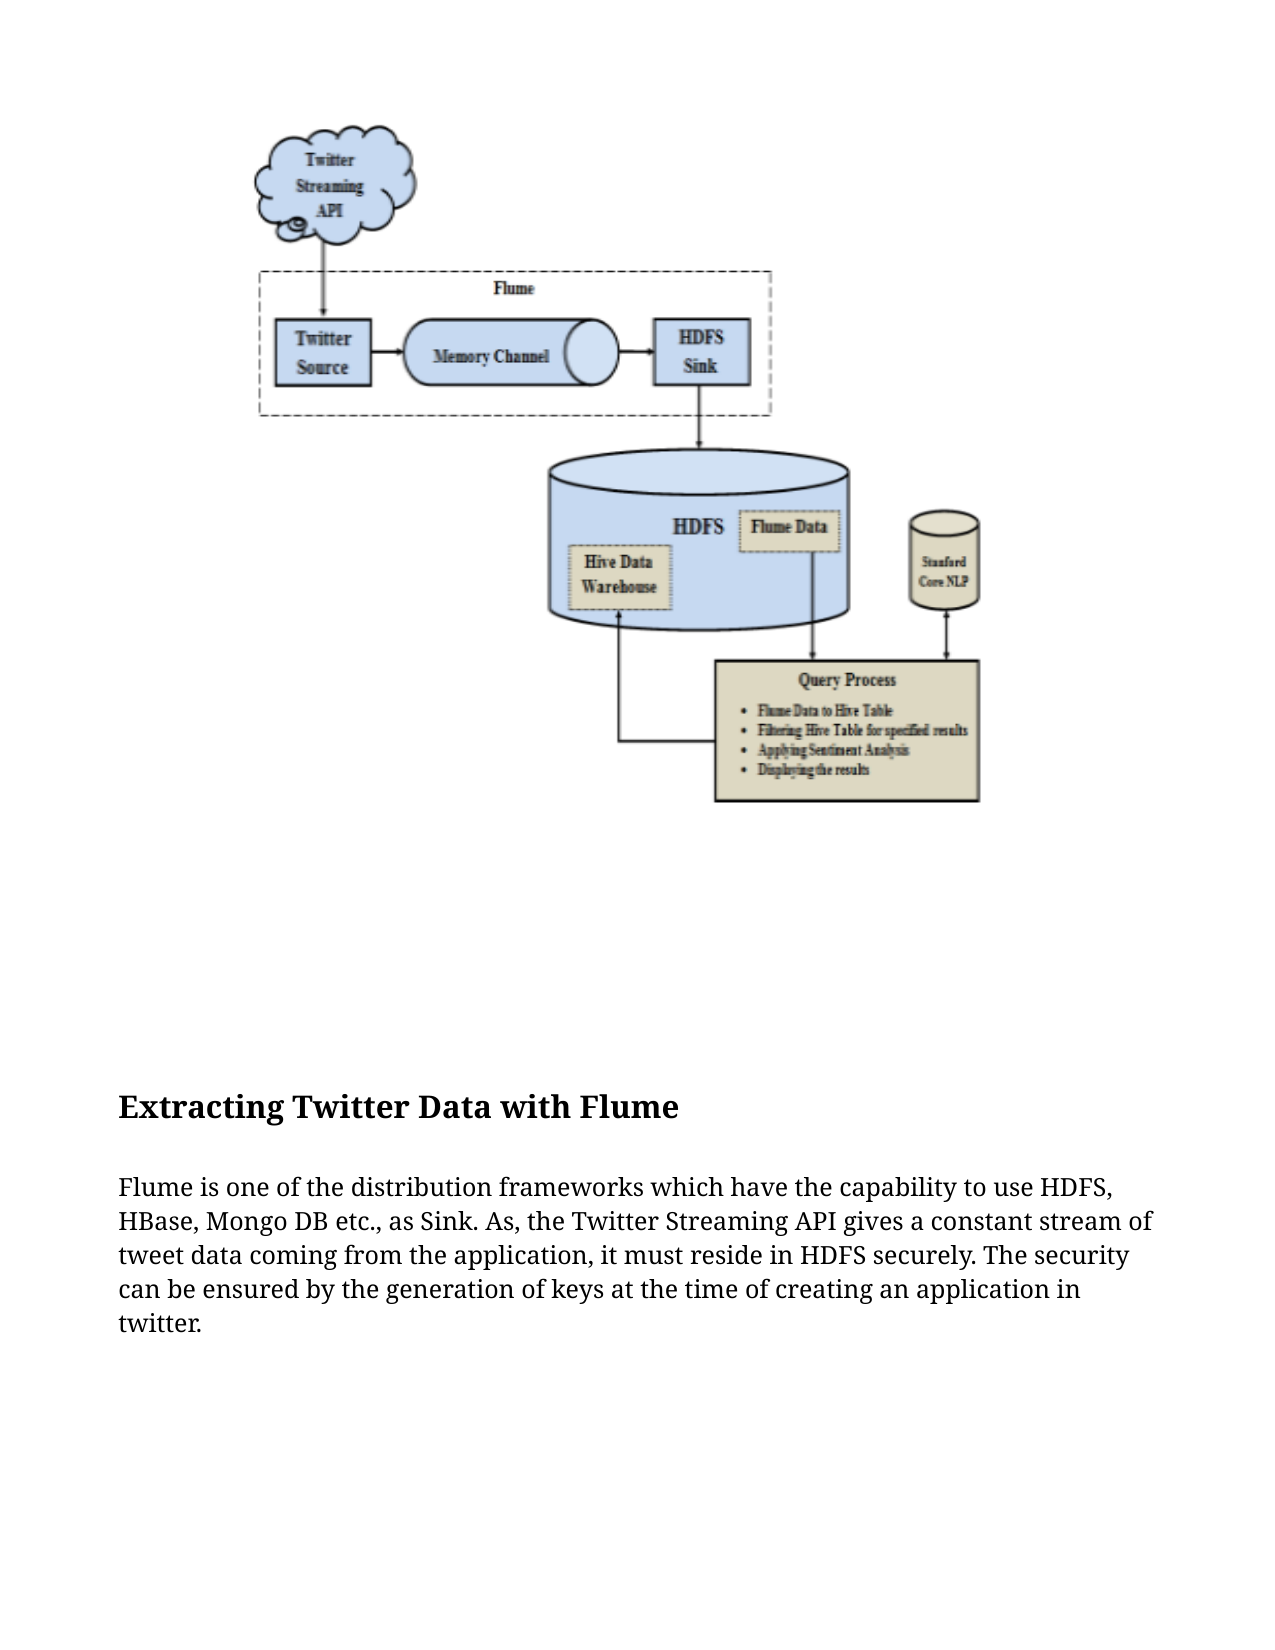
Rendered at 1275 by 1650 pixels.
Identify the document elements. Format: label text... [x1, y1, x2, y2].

text Extracting Twitter Data with Flume [118, 1084, 1157, 1127]
picture [222, 118, 1053, 826]
text Flume is one of the distribution frameworks which have the capability to use HDFS, HBase, Mongo DB etc., as Sink. As, the Twitter Streaming API gives a constant stream of tweet data coming from the application, it must reside in HDFS securely. The security can be ensured by the generation of keys at the time of creating an application in twitter. [118, 1170, 1157, 1340]
